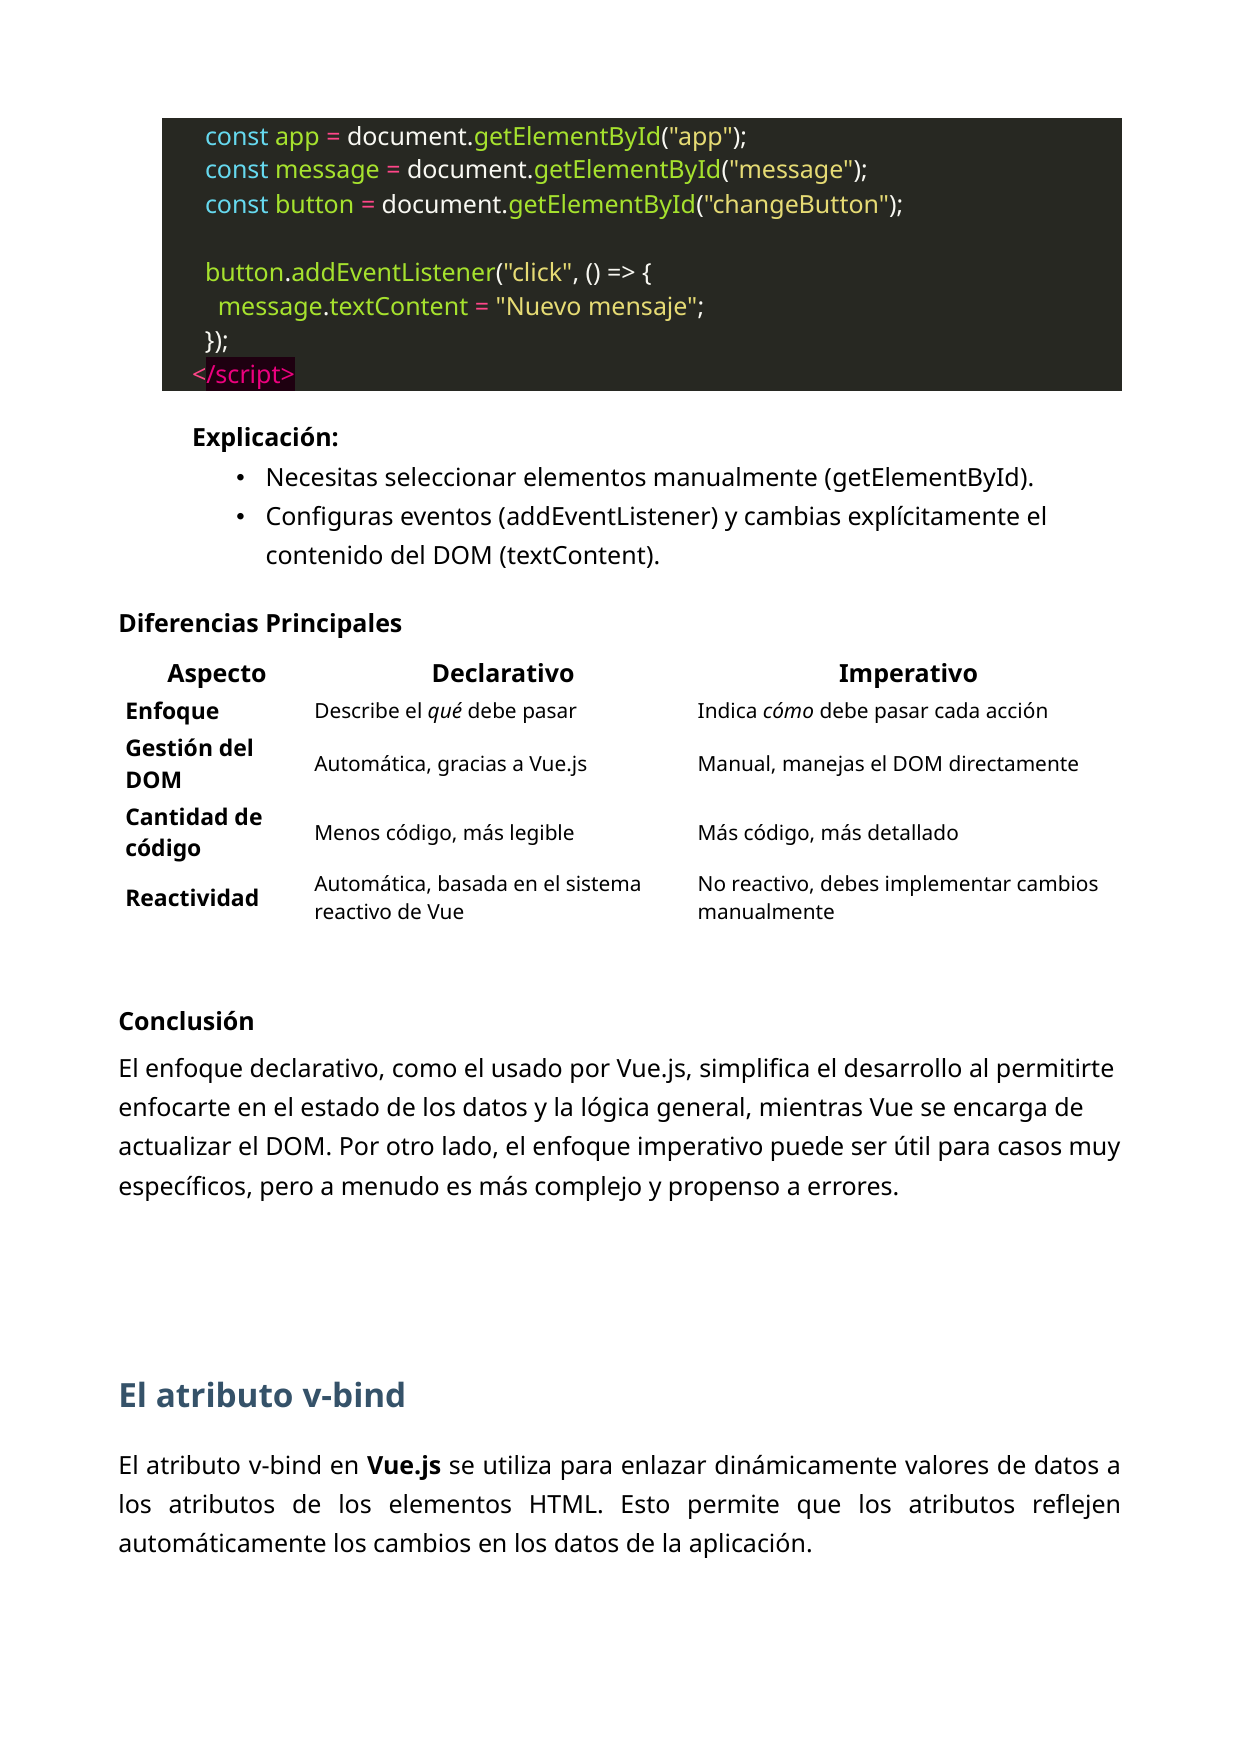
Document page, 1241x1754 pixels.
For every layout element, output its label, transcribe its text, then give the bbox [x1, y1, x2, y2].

table_cell Más código, más detallado [695, 798, 1122, 866]
table_header Imperativo [695, 653, 1122, 692]
table_cell Indica cómo debe pasar cada acción [695, 693, 1122, 729]
subtitle Conclusión [118, 1004, 1122, 1038]
list }); [162, 322, 1122, 357]
text El atributo v-bind en Vue.js se utiliza para enlazar dinámicamente valores de datos a los atributos de los elementos HTML. Esto permite que los atributos reflejen automáticamente los cambios en los datos de la aplicación. [118, 1448, 1122, 1560]
table_cell Manual, manejas el DOM directamente [695, 730, 1122, 798]
table_cell Automática, gracias a Vue.js [311, 730, 694, 798]
table_header Declarativo [311, 653, 694, 692]
table_header Aspecto [122, 653, 311, 692]
list </script> [162, 357, 1122, 391]
list Necesitas seleccionar elementos manualmente (getElementById). [236, 459, 1122, 493]
table_cell Automática, basada en el sistema reactivo de Vue [311, 866, 694, 929]
table_cell Menos código, más legible [311, 798, 694, 866]
table_cell Describe el qué debe pasar [311, 693, 694, 729]
table_cell Gestión del DOM [122, 730, 311, 798]
table_cell Enfoque [122, 693, 311, 729]
list const app = document.getElementById("app"); [162, 118, 1122, 152]
list const button = document.getElementById("changeButton"); [162, 186, 1122, 220]
list button.addEventListener("click", () => { [162, 254, 1122, 288]
table_cell Cantidad de código [122, 798, 311, 866]
list message.textContent = "Nuevo mensaje"; [162, 288, 1122, 322]
text El enfoque declarativo, como el usado por Vue.js, simplifica el desarrollo al permitirte enfocarte en el estado de los datos y la lógica general, mientras Vue se encarga de actualizar el DOM. Por otro lado, el enfoque imperativo puede ser útil para casos muy específicos, pero a menudo es más complejo y propenso a errores. [118, 1051, 1122, 1202]
table_cell Reactividad [122, 866, 311, 929]
list const message = document.getElementById("message"); [162, 152, 1122, 186]
text El atributo v-bind [118, 1372, 1122, 1417]
list Configuras eventos (addEventListener) y cambias explícitamente el contenido del DOM (textContent). [236, 498, 1122, 572]
list Explicación: [162, 420, 1122, 454]
table_cell No reactivo, debes implementar cambios manualmente [695, 866, 1122, 929]
subtitle Diferencias Principales [118, 606, 1122, 640]
